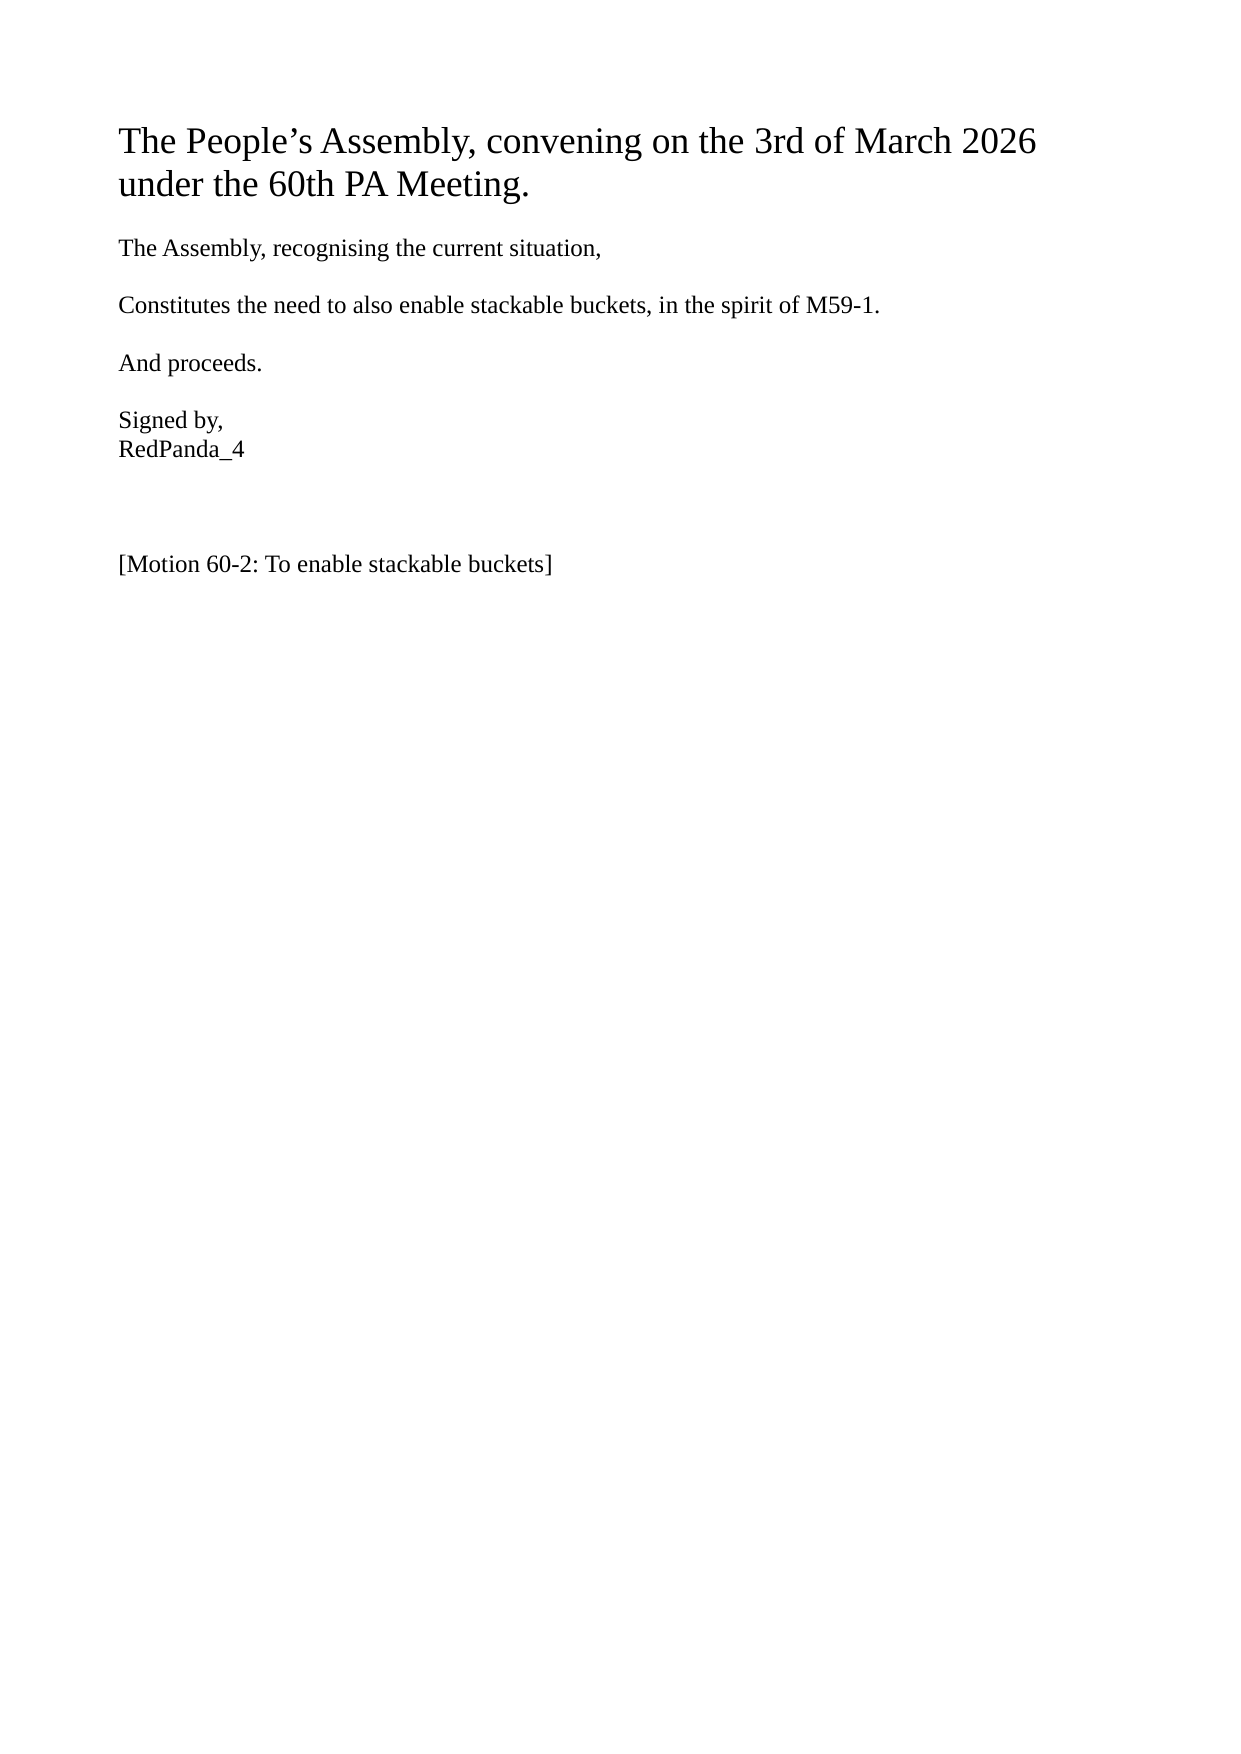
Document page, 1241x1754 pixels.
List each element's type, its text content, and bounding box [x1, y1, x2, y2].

text The People’s Assembly, convening on the 3rd of March 2026 under the 60th PA Meeting. [118, 118, 1122, 204]
text And proceeds. [118, 348, 1122, 377]
text [Motion 60-2: To enable stackable buckets] [118, 549, 1122, 578]
text Constitutes the need to also enable stackable buckets, in the spirit of M59-1. [118, 291, 1122, 319]
text The Assembly, recognising the current situation, [118, 233, 1122, 262]
text Signed by, [118, 406, 1122, 434]
text RedPanda_4 [118, 434, 1122, 463]
